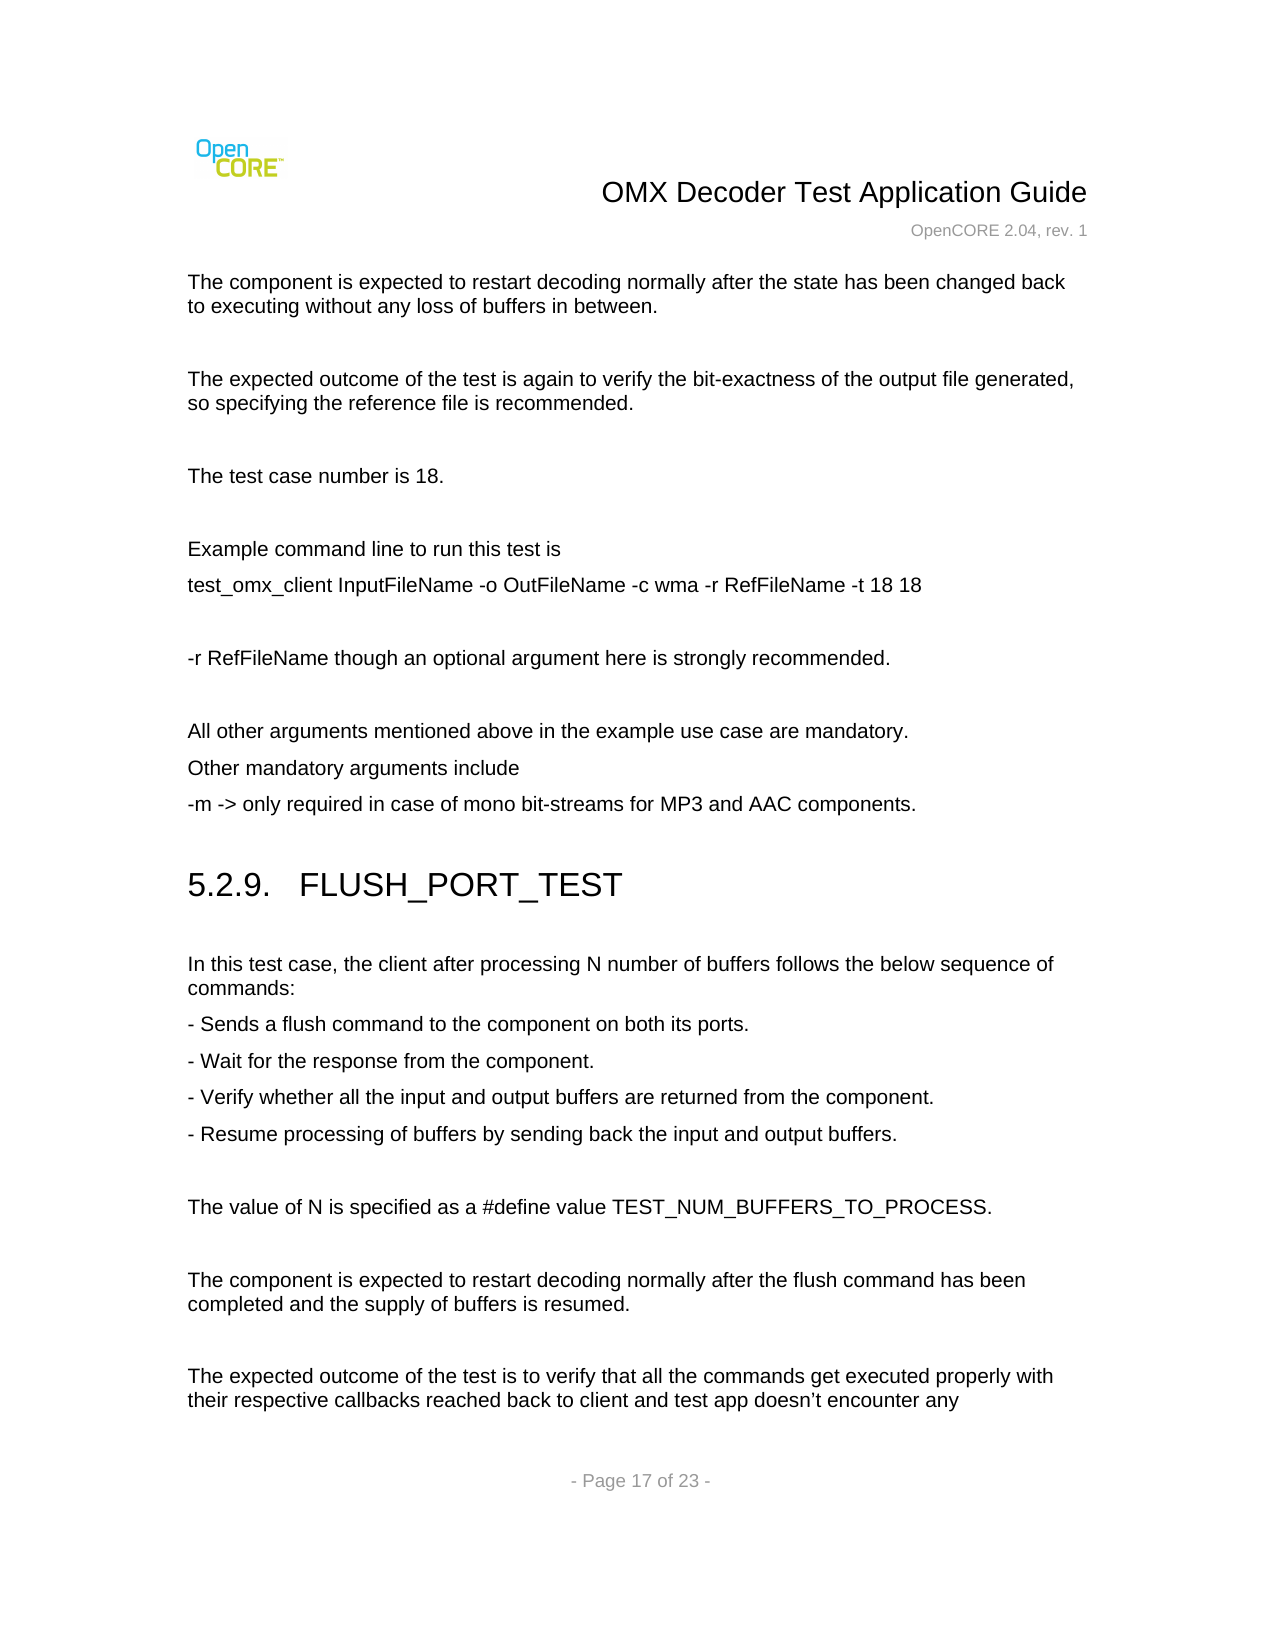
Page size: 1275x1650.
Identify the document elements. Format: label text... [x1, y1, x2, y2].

text The expected outcome of the test is again to verify the bit-exactness of the output file generated, so specifying the reference file is recommended. [187, 367, 1087, 415]
text The value of N is specified as a #define value TEST_NUM_BUFFERS_TO_PROCESS. [187, 1194, 1087, 1218]
text -r RefFileName though an optional argument here is strongly recommended. [187, 646, 1087, 670]
text All other arguments mentioned above in the example use case are mandatory. [187, 719, 1087, 743]
text - Sends a flush command to the component on both its ports. [187, 1012, 1087, 1036]
text -m -> only required in case of mono bit-streams for MP3 and AAC components. [187, 792, 1087, 816]
text The expected outcome of the test is to verify that all the commands get executed properly with their respective callbacks reached back to client and test app doesn’t encounter any [187, 1364, 1087, 1412]
text - Resume processing of buffers by sending back the input and output buffers. [187, 1122, 1087, 1146]
text Example command line to run this test is [187, 537, 1087, 561]
picture [193, 137, 288, 179]
text The component is expected to restart decoding normally after the flush command has been completed and the supply of buffers is resumed. [187, 1267, 1087, 1315]
text - Verify whether all the input and output buffers are returned from the component. [187, 1085, 1087, 1109]
text test_omx_client InputFileName -o OutFileName -c wma -r RefFileName -t 18 18 [187, 573, 1087, 597]
text The test case number is 18. [187, 464, 1087, 488]
text - Wait for the response from the component. [187, 1049, 1087, 1073]
text In this test case, the client after processing N number of buffers follows the below sequence of commands: [187, 952, 1087, 1000]
text Other mandatory arguments include [187, 756, 1087, 779]
subtitle FLUSH_PORT_TEST [187, 865, 1087, 903]
text The component is expected to restart decoding normally after the state has been changed back to executing without any loss of buffers in between. [187, 270, 1087, 318]
